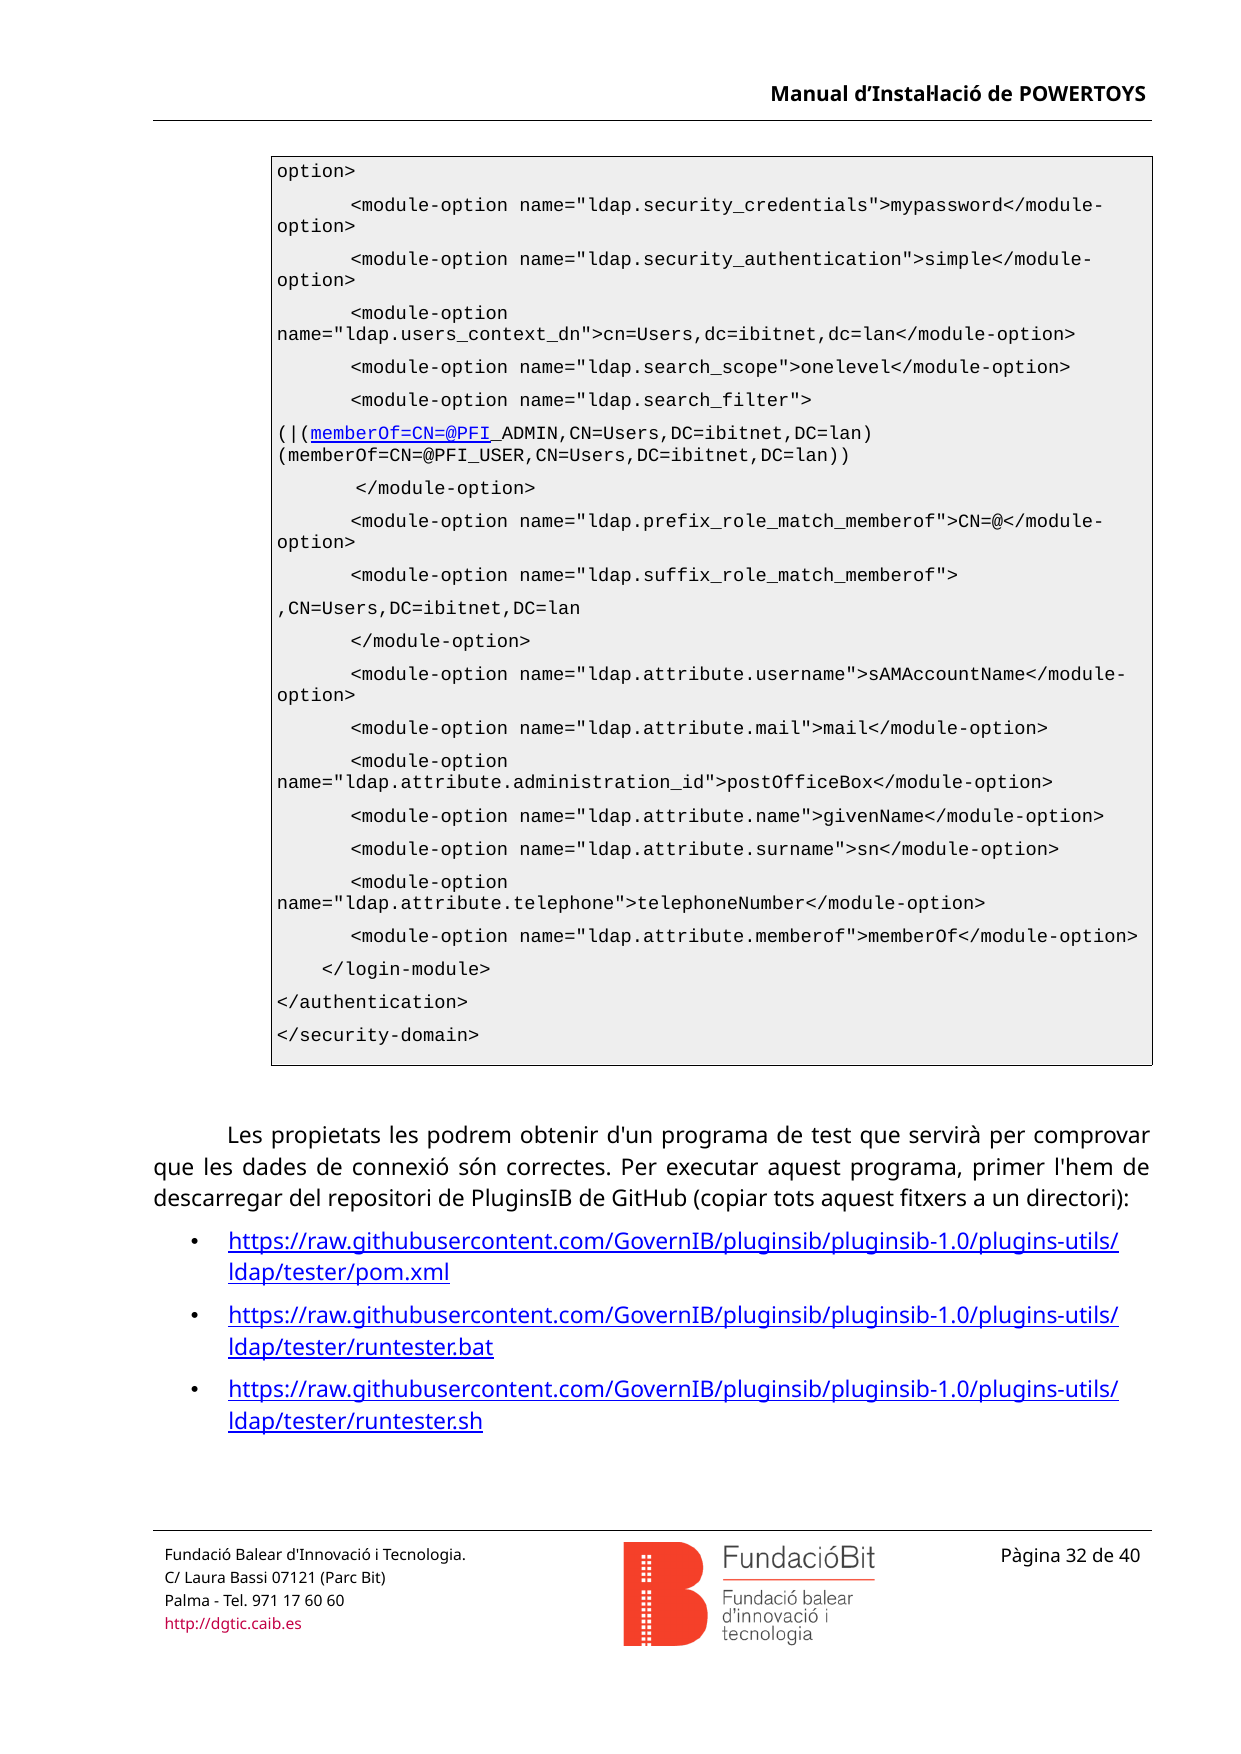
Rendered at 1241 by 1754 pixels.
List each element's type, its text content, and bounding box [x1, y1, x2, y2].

picture [623, 1542, 875, 1646]
list https://raw.githubusercontent.com/GovernIB/pluginsib/pluginsib-1.0/plugins-utils/ldap/tester/pom.xml [191, 1225, 1152, 1287]
text Les propietats les podrem obtenir d'un programa de test que servirà per comprovar que les dades de connexió són correctes. Per executar aquest programa, primer l'hem de descarregar del repositori de PluginsIB de GitHub (copiar tots aquest fitxers a un directori): [153, 1119, 1152, 1213]
list https://raw.githubusercontent.com/GovernIB/pluginsib/pluginsib-1.0/plugins-utils/ldap/tester/runtester.sh [191, 1373, 1152, 1436]
list https://raw.githubusercontent.com/GovernIB/pluginsib/pluginsib-1.0/plugins-utils/ldap/tester/runtester.bat [191, 1299, 1152, 1362]
table_header option> <module-option name="ldap.security_credentials">mypassword</module-option> <module-option name="ldap.security_authentication">simple</module-option> <module-option name="ldap.users_context_dn">cn=Users,dc=ibitnet,dc=lan</module-option> <module-option name="ldap.search_scope">onelevel</module-option> <module-option name="ldap.search_filter"> (|(memberOf=CN=@PFI_ADMIN,CN=Users,DC=ibitnet,DC=lan)(memberOf=CN=@PFI_USER,CN=Users,DC=ibitnet,DC=lan)) </module-option> <module-option name="ldap.prefix_role_match_memberof">CN=@</module-option> <module-option name="ldap.suffix_role_match_memberof"> ,CN=Users,DC=ibitnet,DC=lan </module-option> <module-option name="ldap.attribute.username">sAMAccountName</module-option> <module-option name="ldap.attribute.mail">mail</module-option> <module-option name="ldap.attribute.administration_id">postOfficeBox</module-option> <module-option name="ldap.attribute.name">givenName</module-option> <module-option name="ldap.attribute.surname">sn</module-option> <module-option name="ldap.attribute.telephone">telephoneNumber</module-option> <module-option name="ldap.attribute.memberof">memberOf</module-option> </login-module> </authentication> </security-domain> [272, 157, 1152, 1064]
